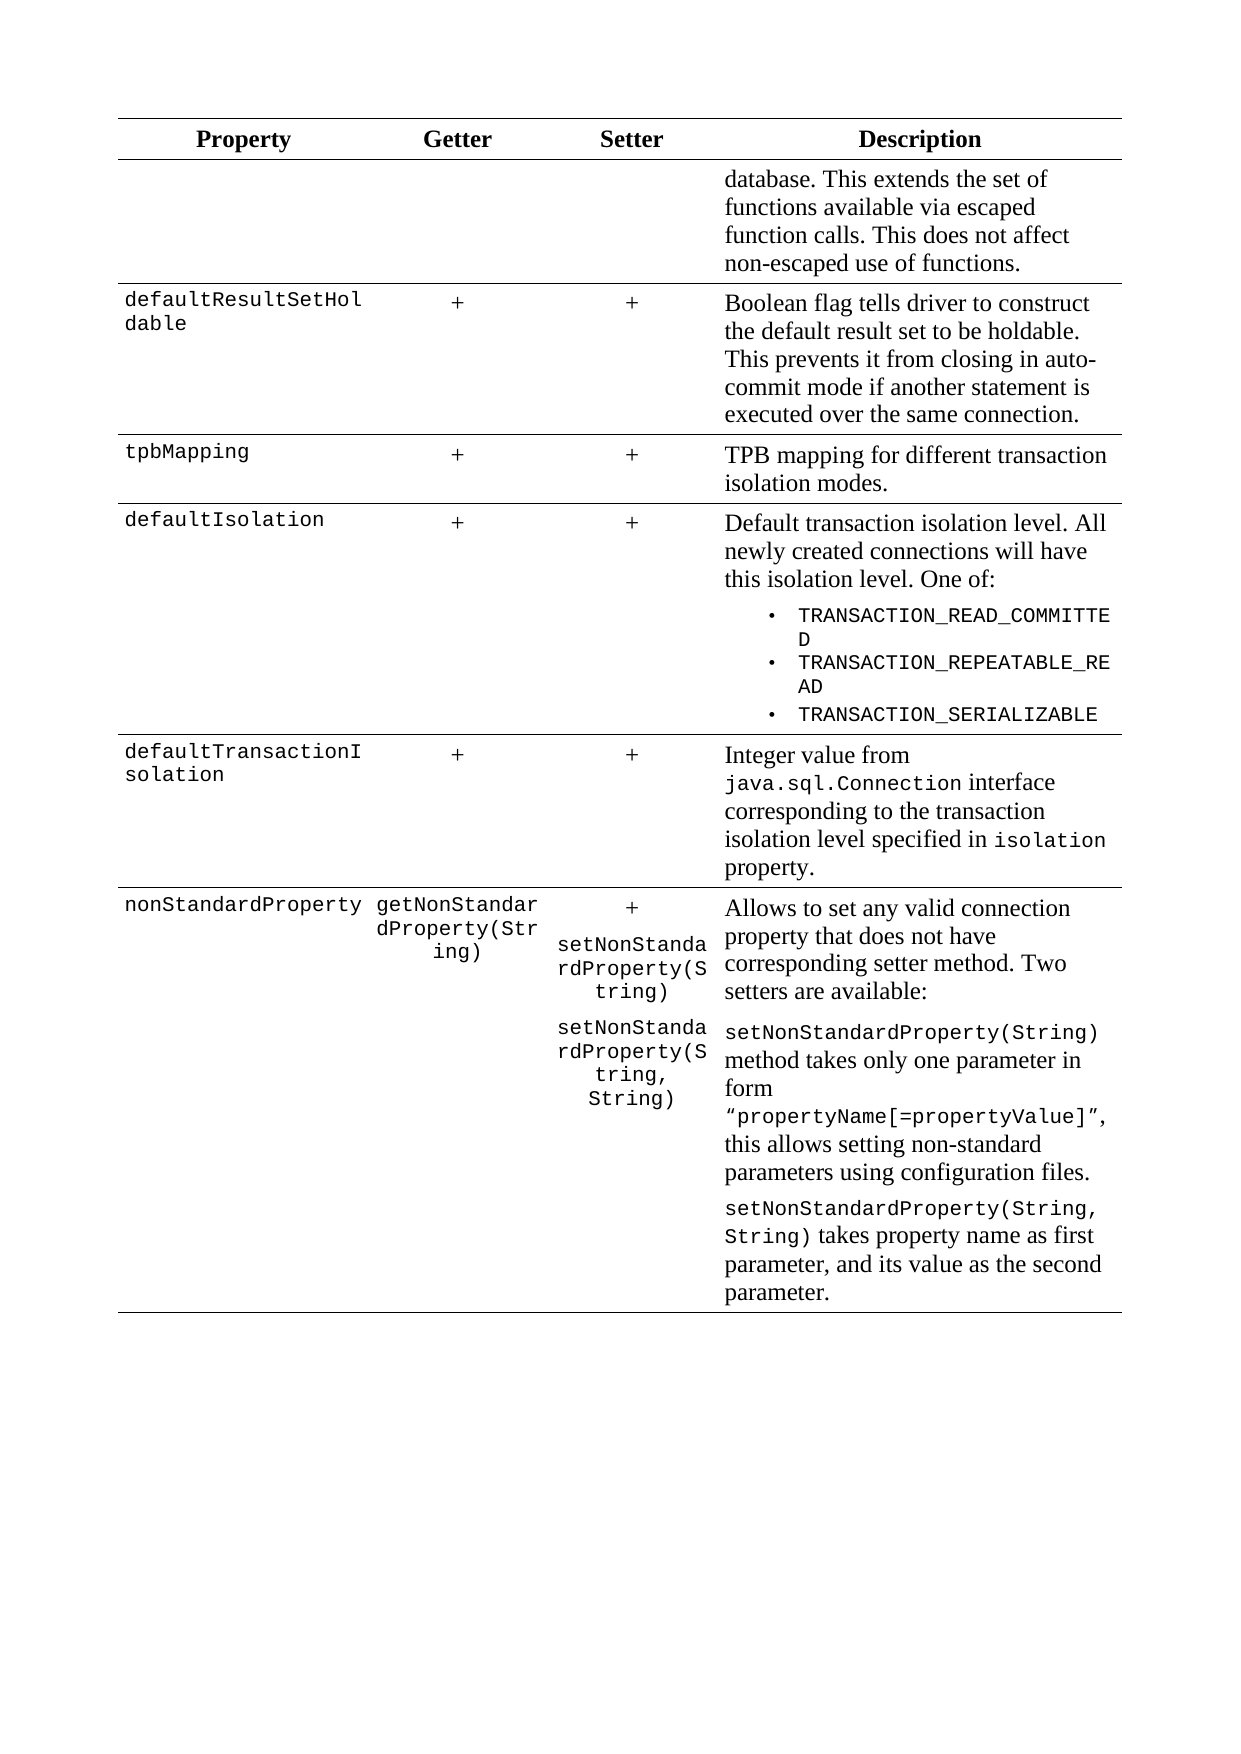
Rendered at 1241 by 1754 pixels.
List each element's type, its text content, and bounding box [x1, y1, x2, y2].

table_cell [369, 160, 546, 283]
table_cell + [546, 504, 718, 734]
table_header Description [718, 119, 1122, 159]
table_cell defaultIsolation [118, 504, 369, 734]
table_cell [546, 160, 718, 283]
table_cell Boolean flag tells driver to construct the default result set to be holdable. This prevents it from closing in auto-commit mode if another statement is executed over the same connection. [718, 284, 1122, 434]
table_header Property [118, 119, 369, 159]
table_cell + [546, 735, 718, 887]
table_cell Default transaction isolation level. All newly created connections will have this isolation level. One of: TRANSACTION_READ_COMMITTED TRANSACTION_REPEATABLE_READ TRANSACTION_SERIALIZABLE [718, 504, 1122, 734]
table_cell defaultTransactionIsolation [118, 735, 369, 887]
table_cell database. This extends the set of functions available via escaped function calls. This does not affect non-escaped use of functions. [718, 160, 1122, 283]
table_cell Integer value from java.sql.Connection interface corresponding to the transaction isolation level specified in isolation property. [718, 735, 1122, 887]
table_cell + setNonStandardProperty(String) setNonStandardProperty(String, String) [546, 888, 718, 1312]
table_cell Allows to set any valid connection property that does not have corresponding setter method. Two setters are available: setNonStandardProperty(String) method takes only one parameter in form “propertyName[=propertyValue]”, this allows setting non-standard parameters using configuration files. setNonStandardProperty(String, String) takes property name as first parameter, and its value as the second parameter. [718, 888, 1122, 1312]
table_cell + [369, 735, 546, 887]
table_cell + [369, 284, 546, 434]
table_cell + [546, 435, 718, 503]
table_cell + [546, 284, 718, 434]
table_cell + [369, 504, 546, 734]
table_cell tpbMapping [118, 435, 369, 503]
table_cell + [369, 435, 546, 503]
table_cell nonStandardProperty [118, 888, 369, 1312]
table_header Getter [369, 119, 546, 159]
table_cell getNonStandardProperty(String) [369, 888, 546, 1312]
table_cell [118, 160, 369, 283]
table_cell defaultResultSetHoldable [118, 284, 369, 434]
table_header Setter [546, 119, 718, 159]
table_cell TPB mapping for different transaction isolation modes. [718, 435, 1122, 503]
